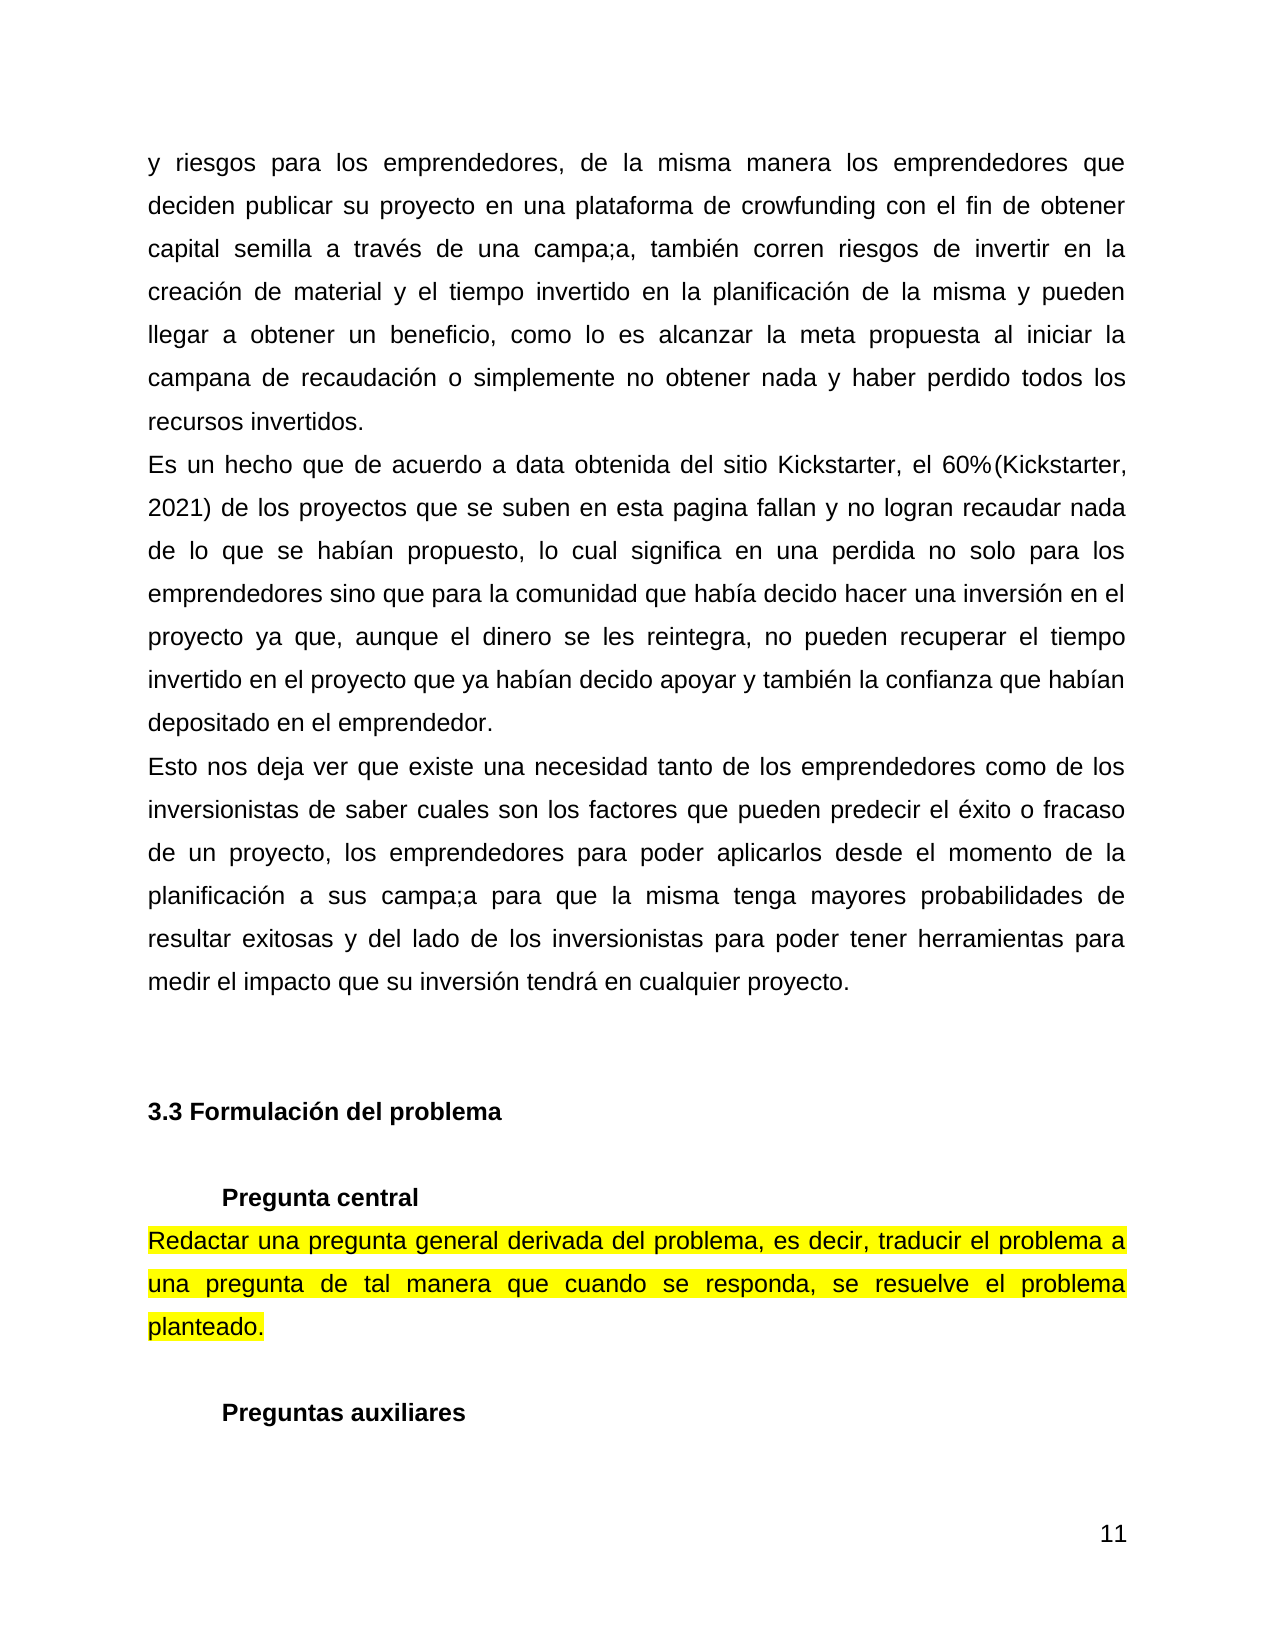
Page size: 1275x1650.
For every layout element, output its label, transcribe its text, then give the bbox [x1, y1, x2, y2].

text 3.3 Formulación del problema [148, 1096, 1127, 1125]
text Preguntas auxiliares [148, 1398, 1127, 1427]
text Redactar una pregunta general derivada del problema, es decir, traducir el problema a una pregunta de tal manera que cuando se responda, se resuelve el problema planteado. [148, 1226, 1127, 1341]
text Es un hecho que de acuerdo a data obtenida del sitio Kickstarter, el 60%(Kickstarter, 2021)⁠ de los proyectos que se suben en esta pagina fallan y no logran recaudar nada de lo que se habían propuesto, lo cual significa en una perdida no solo para los emprendedores sino que para la comunidad que había decido hacer una inversión en el proyecto ya que, aunque el dinero se les reintegra, no pueden recuperar el tiempo invertido en el proyecto que ya habían decido apoyar y también la confianza que habían depositado en el emprendedor. [148, 449, 1127, 737]
text y riesgos para los emprendedores, de la misma manera los emprendedores que deciden publicar su proyecto en una plataforma de crowfunding con el fin de obtener capital semilla a través de una campa;a, también corren riesgos de invertir en la creación de material y el tiempo invertido en la planificación de la misma y pueden llegar a obtener un beneficio, como lo es alcanzar la meta propuesta al iniciar la campana de recaudación o simplemente no obtener nada y haber perdido todos los recursos invertidos. [148, 148, 1127, 435]
text Pregunta central [148, 1183, 1127, 1211]
text Esto nos deja ver que existe una necesidad tanto de los emprendedores como de los inversionistas de saber cuales son los factores que pueden predecir el éxito o fracaso de un proyecto, los emprendedores para poder aplicarlos desde el momento de la planificación a sus campa;a para que la misma tenga mayores probabilidades de resultar exitosas y del lado de los inversionistas para poder tener herramientas para medir el impacto que su inversión tendrá en cualquier proyecto. [148, 751, 1127, 996]
